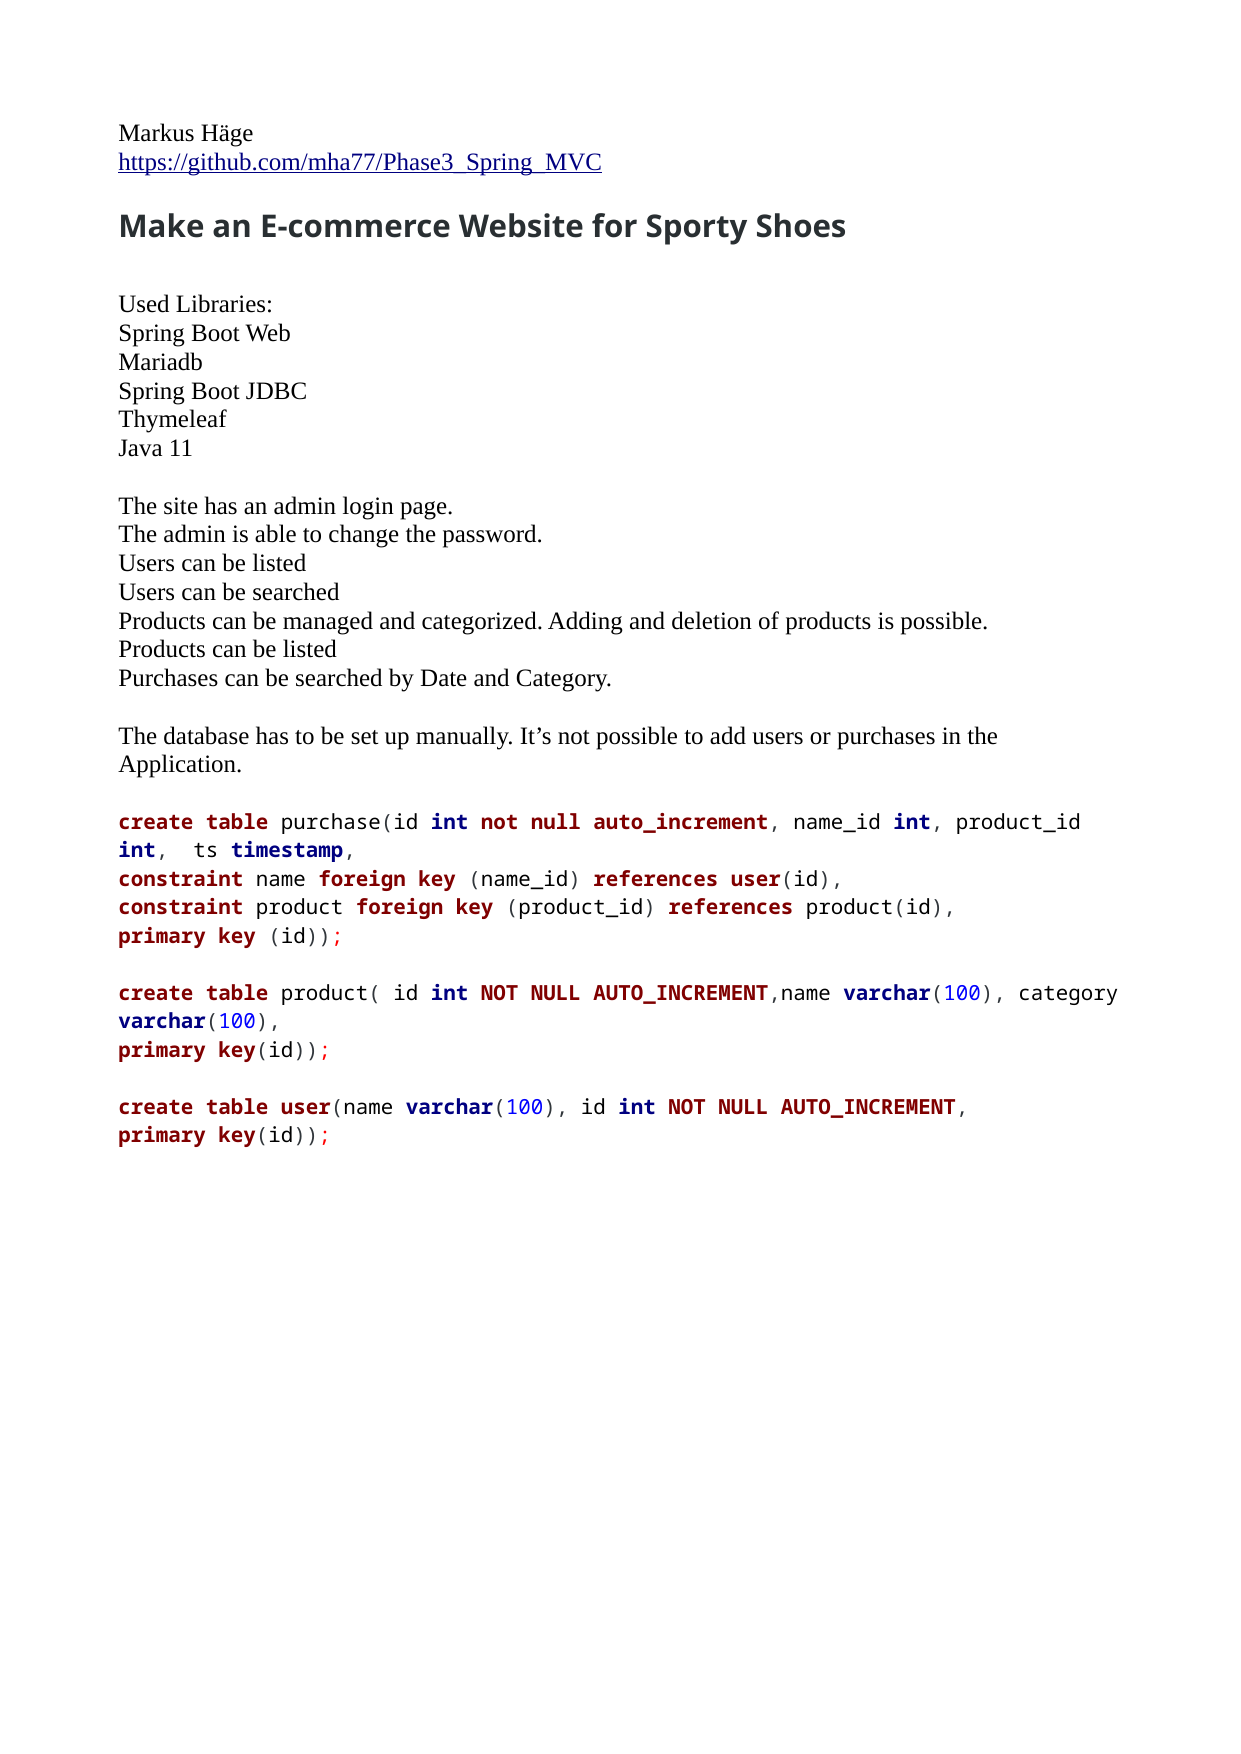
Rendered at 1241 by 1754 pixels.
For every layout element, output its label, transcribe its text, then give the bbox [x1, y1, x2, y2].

text Users can be listed [118, 548, 1122, 577]
text primary key(id)); [118, 1121, 1122, 1149]
text create table product( id int NOT NULL AUTO_INCREMENT,name varchar(100), category varchar(100), [118, 978, 1122, 1035]
text Users can be searched [118, 577, 1122, 606]
text create table purchase(id int not null auto_increment, name_id int, product_id int, ts timestamp, [118, 807, 1122, 864]
text primary key(id)); [118, 1035, 1122, 1063]
text The site has an admin login page. [118, 491, 1122, 519]
text Used Libraries: [118, 289, 1122, 318]
text Spring Boot Web [118, 318, 1122, 347]
text Mariadb [118, 347, 1122, 376]
text The admin is able to change the password. [118, 519, 1122, 548]
text Spring Boot JDBC [118, 376, 1122, 404]
text Java 11 [118, 433, 1122, 462]
text Markus Häge [118, 118, 1122, 147]
text Make an E-commerce Website for Sporty Shoes [118, 204, 1122, 247]
text Products can be listed [118, 634, 1122, 663]
text constraint product foreign key (product_id) references product(id), [118, 892, 1122, 921]
text Purchases can be searched by Date and Category. [118, 663, 1122, 692]
text https://github.com/mha77/Phase3_Spring_MVC [118, 147, 1122, 176]
text The database has to be set up manually. It’s not possible to add users or purchases in the Application. [118, 721, 1122, 778]
text Thymeleaf [118, 404, 1122, 433]
text primary key (id)); [118, 921, 1122, 949]
text Products can be managed and categorized. Adding and deletion of products is possible. [118, 606, 1122, 634]
text constraint name foreign key (name_id) references user(id), [118, 864, 1122, 892]
text create table user(name varchar(100), id int NOT NULL AUTO_INCREMENT, [118, 1092, 1122, 1121]
